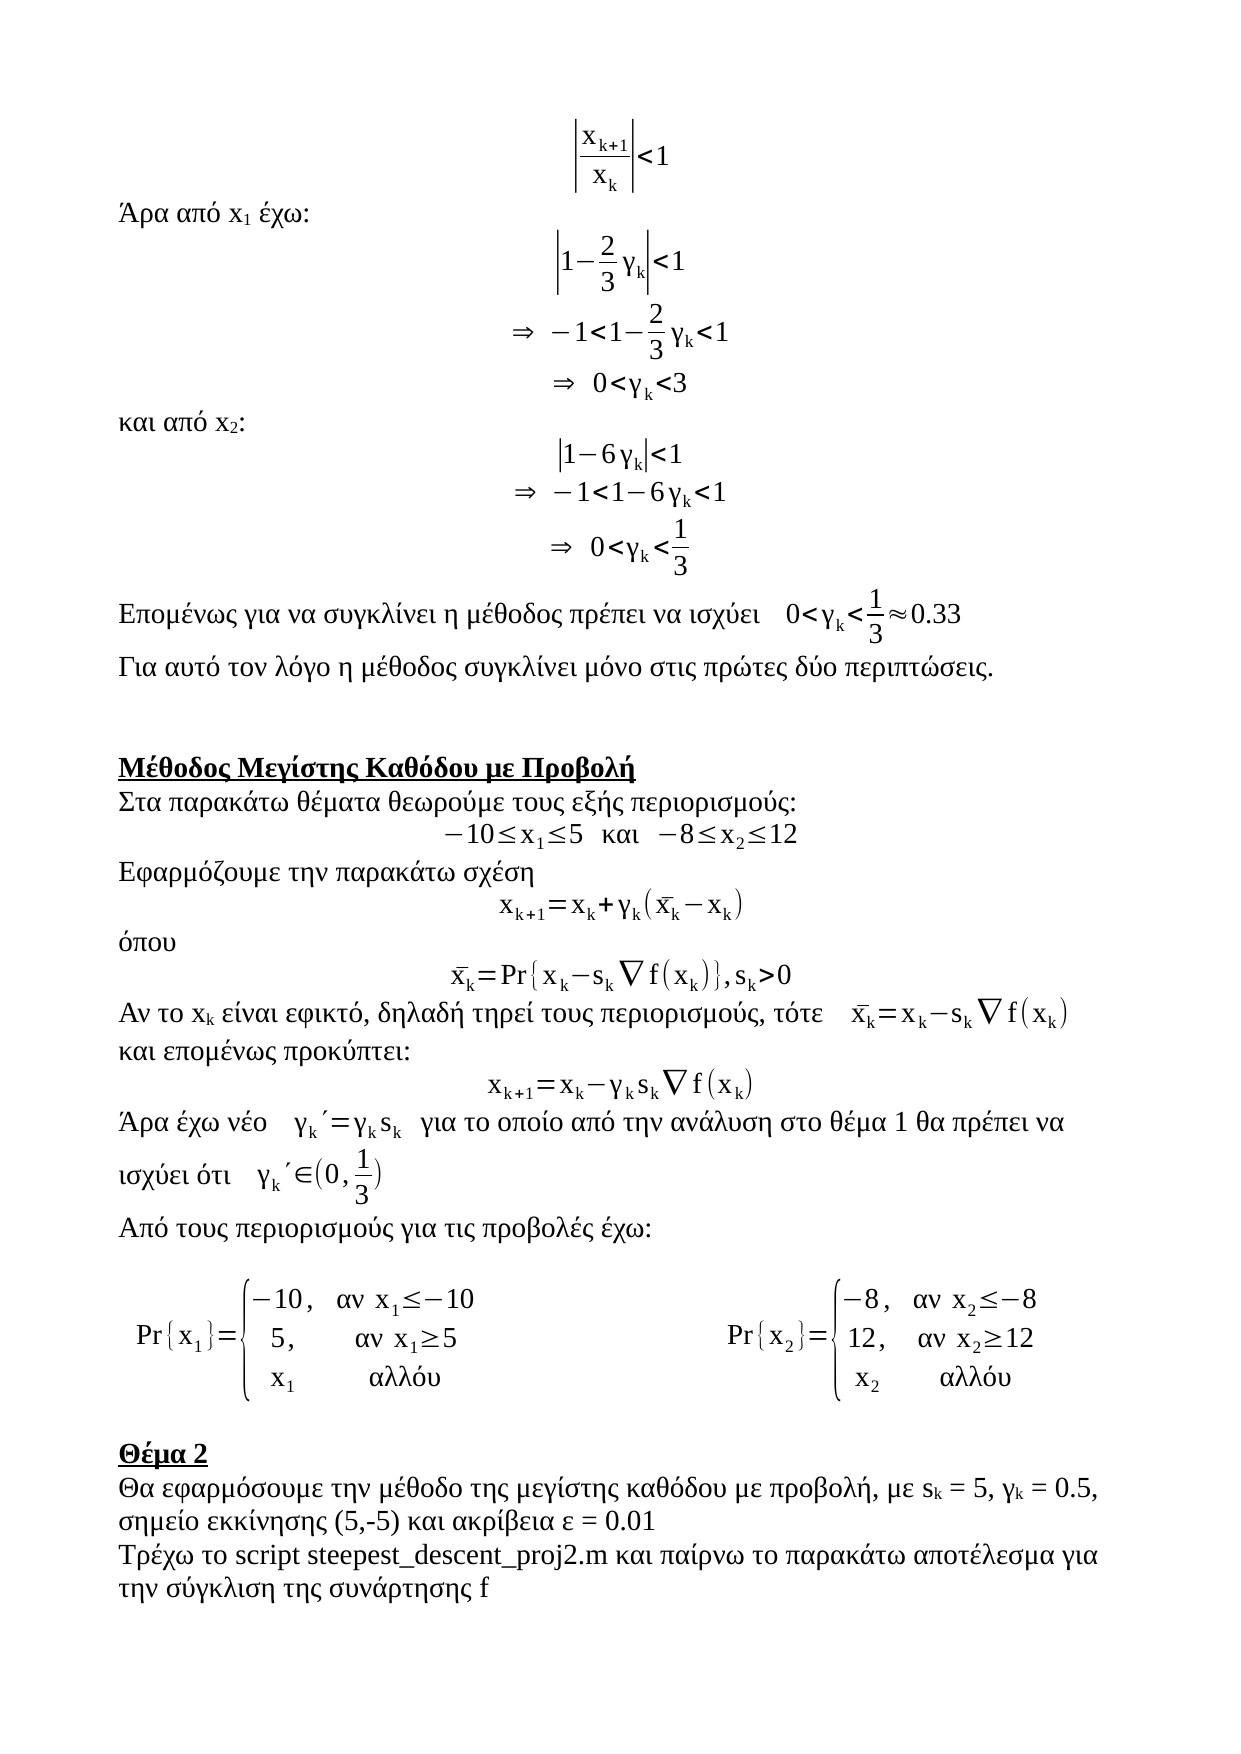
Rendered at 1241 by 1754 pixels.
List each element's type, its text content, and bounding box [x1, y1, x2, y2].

text Άρα έχω νέο για το οποίο από την ανάλυση στο θέμα 1 θα πρέπει να ισχύει ότι [118, 1104, 1122, 1210]
text Αν το xk είναι εφικτό, δηλαδή τηρεί τους περιορισμούς, τότε [118, 995, 1122, 1033]
text Εφαρμόζουμε την παρακάτω σχέση [118, 854, 1122, 887]
text και επομένως προκύπτει: [118, 1033, 1122, 1067]
text Τρέχω το script steepest_descent_proj2.m και παίρνω το παρακάτω αποτέλεσμα για την σύγκλιση της συνάρτησης f [118, 1537, 1122, 1604]
text Άρα από x1 έχω: [118, 195, 1122, 229]
text όπου [118, 924, 1122, 958]
text και από x2: [118, 404, 1122, 437]
text Από τους περιορισμούς για τις προβολές έχω: [118, 1210, 1122, 1243]
text Μέθοδος Μεγίστης Καθόδου με Προβολή [118, 750, 1122, 784]
text Θέμα 2 [118, 1436, 1122, 1470]
text Θα εφαρμόσουμε την μέθοδο της μεγίστης καθόδου με προβολή, με sk = 5, γk = 0.5, σημείο εκκίνησης (5,-5) και ακρίβεια ε = 0.01 [118, 1470, 1122, 1537]
text Στα παρακάτω θέματα θεωρούμε τους εξής περιορισμούς: [118, 784, 1122, 817]
text Επομένως για να συγκλίνει η μέθοδος πρέπει να ισχύει [118, 581, 1122, 649]
text Για αυτό τον λόγο η μέθοδος συγκλίνει μόνο στις πρώτες δύο περιπτώσεις. [118, 649, 1122, 683]
